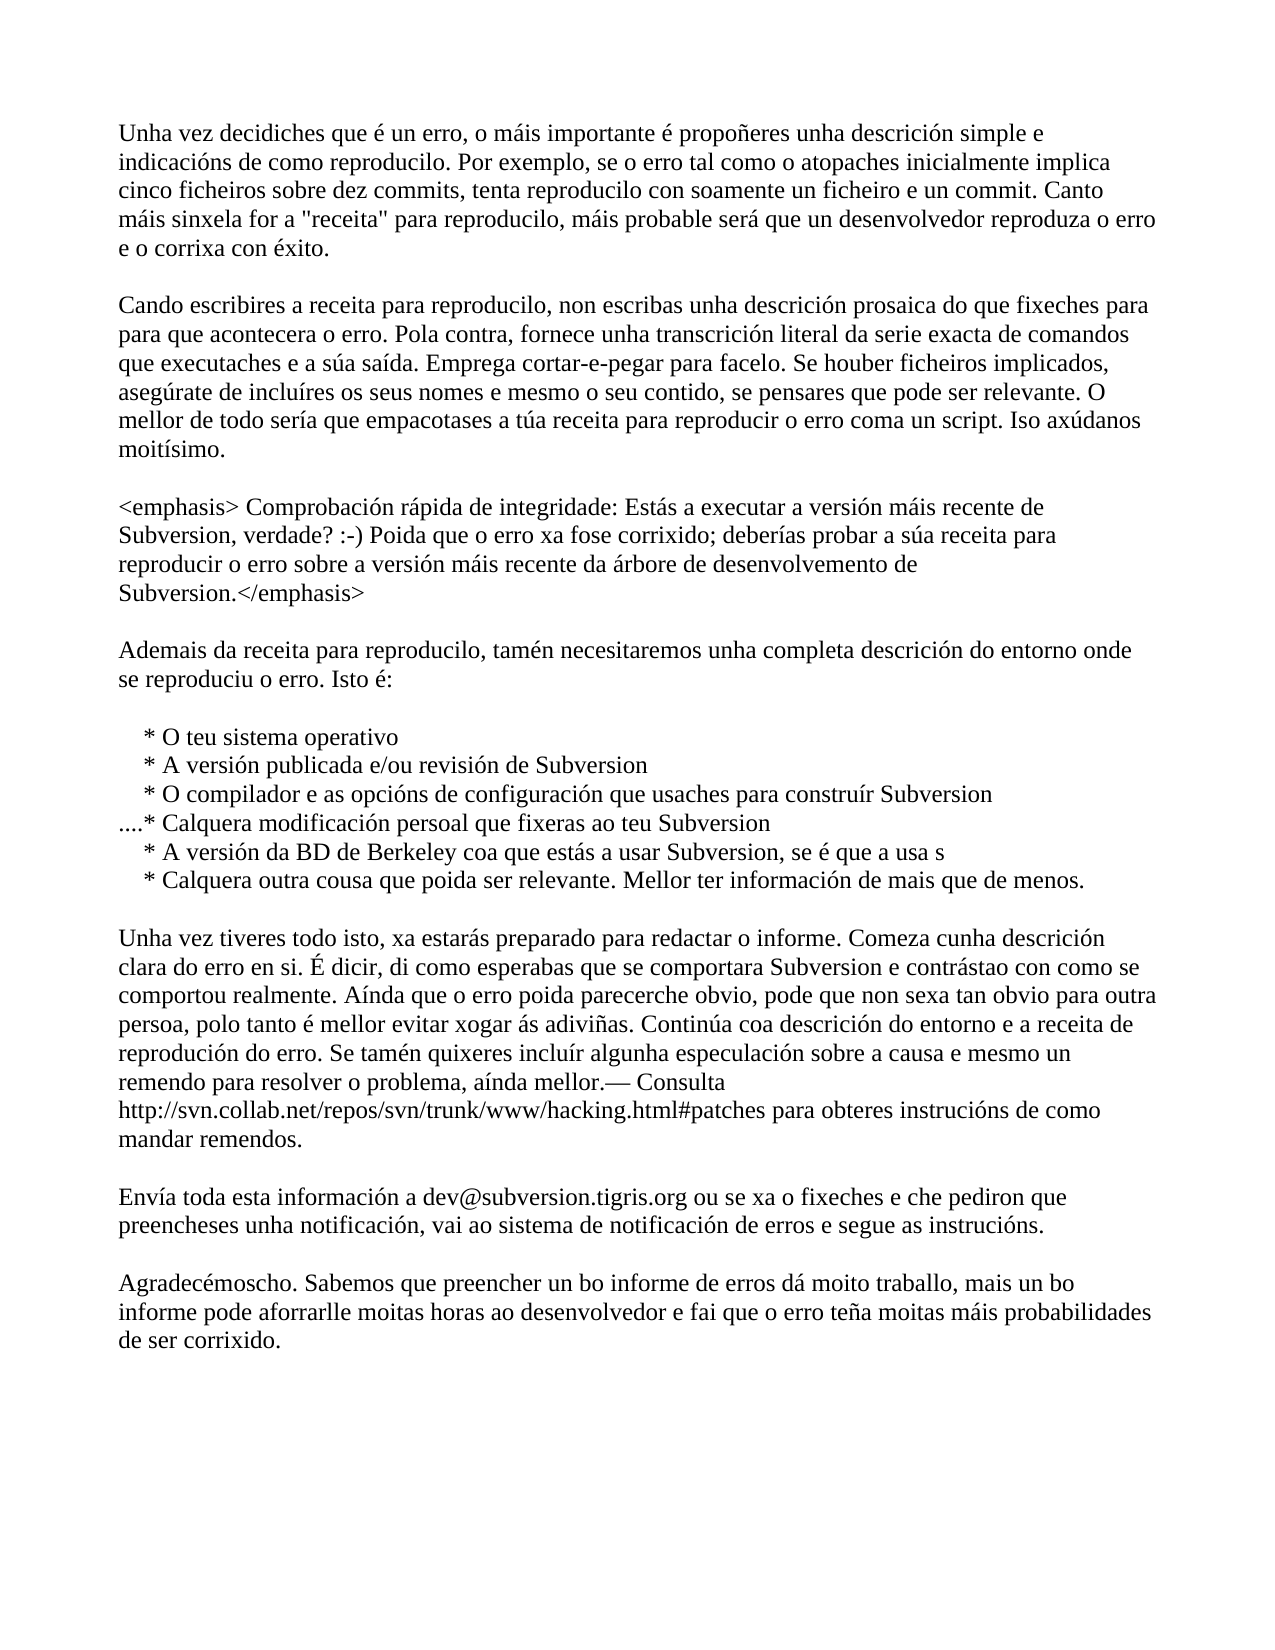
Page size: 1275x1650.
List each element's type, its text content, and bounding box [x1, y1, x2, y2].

text Agradecémoscho. Sabemos que preencher un bo informe de erros dá moito traballo, mais un bo informe pode aforrarlle moitas horas ao desenvolvedor e fai que o erro teña moitas máis probabilidades de ser corrixido. [118, 1268, 1157, 1354]
text ....* Calquera modificación persoal que fixeras ao teu Subversion [118, 808, 1157, 837]
text <emphasis> Comprobación rápida de integridade: Estás a executar a versión máis recente de Subversion, verdade? :-) Poida que o erro xa fose corrixido; deberías probar a súa receita para reproducir o erro sobre a versión máis recente da árbore de desenvolvemento de Subversion.</emphasis> [118, 492, 1157, 607]
text Unha vez tiveres todo isto, xa estarás preparado para redactar o informe. Comeza cunha descrición clara do erro en si. É dicir, di como esperabas que se comportara Subversion e contrástao con como se comportou realmente. Aínda que o erro poida parecerche obvio, pode que non sexa tan obvio para outra persoa, polo tanto é mellor evitar xogar ás adiviñas. Continúa coa descrición do entorno e a receita de reprodución do erro. Se tamén quixeres incluír algunha especulación sobre a causa e mesmo un remendo para resolver o problema, aínda mellor.— Consulta http://svn.collab.net/repos/svn/trunk/www/hacking.html#patches para obteres instrucións de como mandar remendos. [118, 923, 1157, 1153]
text * Calquera outra cousa que poida ser relevante. Mellor ter información de mais que de menos. [118, 866, 1157, 894]
text * A versión da BD de Berkeley coa que estás a usar Subversion, se é que a usa s [118, 837, 1157, 866]
text * O teu sistema operativo [118, 722, 1157, 751]
text * A versión publicada e/ou revisión de Subversion [118, 751, 1157, 779]
text Unha vez decidiches que é un erro, o máis importante é propoñeres unha descrición simple e indicacións de como reproducilo. Por exemplo, se o erro tal como o atopaches inicialmente implica cinco ficheiros sobre dez commits, tenta reproducilo con soamente un ficheiro e un commit. Canto máis sinxela for a "receita" para reproducilo, máis probable será que un desenvolvedor reproduza o erro e o corrixa con éxito. [118, 118, 1157, 262]
text Cando escribires a receita para reproducilo, non escribas unha descrición prosaica do que fixeches para para que acontecera o erro. Pola contra, fornece unha transcrición literal da serie exacta de comandos que executaches e a súa saída. Emprega cortar-e-pegar para facelo. Se houber ficheiros implicados, asegúrate de incluíres os seus nomes e mesmo o seu contido, se pensares que pode ser relevante. O mellor de todo sería que empacotases a túa receita para reproducir o erro coma un script. Iso axúdanos moitísimo. [118, 291, 1157, 463]
text Envía toda esta información a dev@subversion.tigris.org ou se xa o fixeches e che pediron que preencheses unha notificación, vai ao sistema de notificación de erros e segue as instrucións. [118, 1182, 1157, 1239]
text * O compilador e as opcións de configuración que usaches para construír Subversion [118, 779, 1157, 808]
text Ademais da receita para reproducilo, tamén necesitaremos unha completa descrición do entorno onde se reproduciu o erro. Isto é: [118, 636, 1157, 693]
